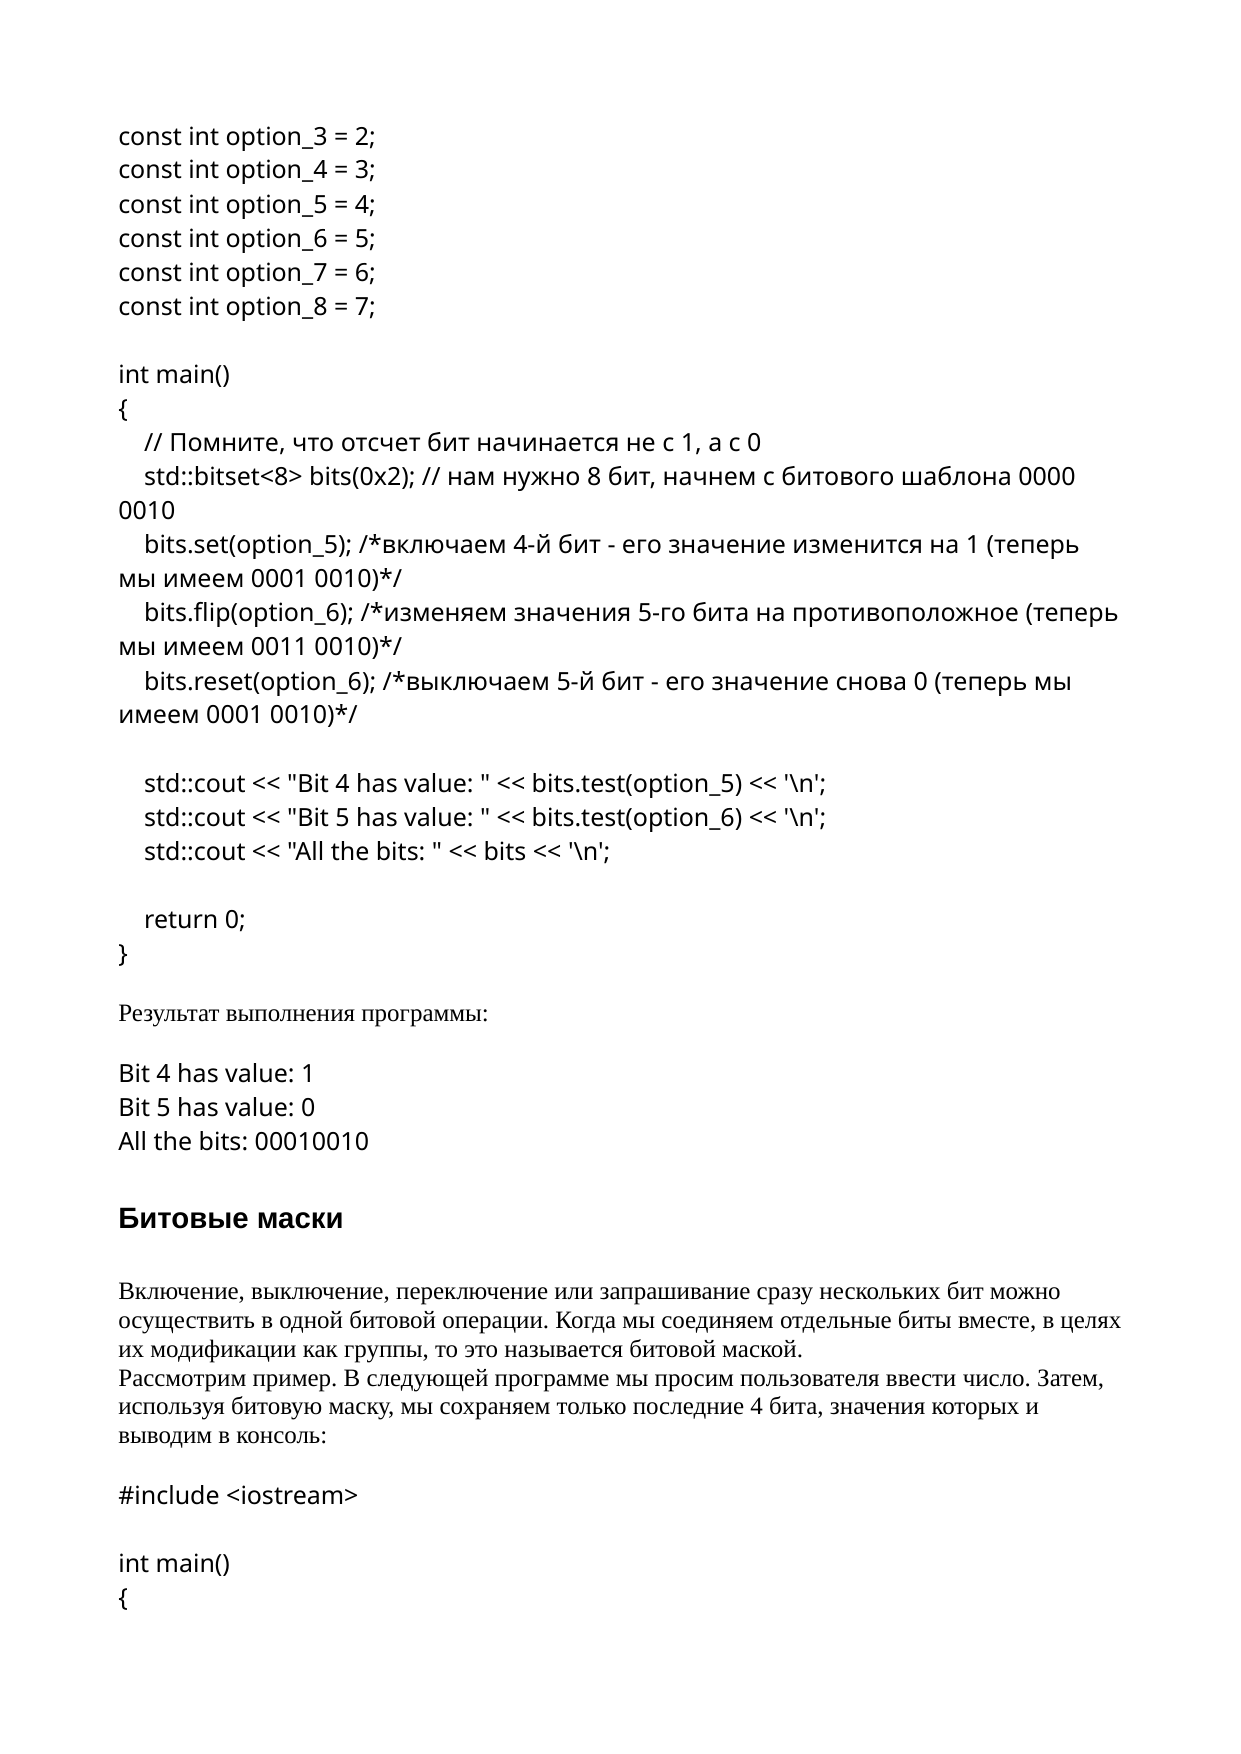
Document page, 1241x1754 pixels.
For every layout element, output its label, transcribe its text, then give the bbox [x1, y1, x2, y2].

text Рассмотрим пример. В следующей программе мы просим пользователя ввести число. Затем, используя битовую маску, мы сохраняем только последние 4 бита, значения которых и выводим в консоль: [118, 1363, 1122, 1449]
text Bit 4 has value: 1 [118, 1056, 1122, 1090]
text #include <iostream> [118, 1478, 1122, 1512]
text const int option_5 = 4; [118, 186, 1122, 220]
text } [118, 936, 1122, 970]
text bits.set(option_5); /*включаем 4-й бит - его значение изменится на 1 (теперь мы имеем 0001 0010)*/ [118, 527, 1122, 595]
text return 0; [118, 902, 1122, 936]
text Bit 5 has value: 0 [118, 1090, 1122, 1124]
subtitle Битовые маски [118, 1201, 1122, 1235]
text const int option_6 = 5; [118, 220, 1122, 254]
text std::cout << "Bit 5 has value: " << bits.test(option_6) << '\n'; [118, 799, 1122, 833]
text int main() [118, 1546, 1122, 1580]
text const int option_3 = 2; [118, 118, 1122, 152]
text std::bitset<8> bits(0x2); // нам нужно 8 бит, начнем с битового шаблона 0000 0010 [118, 459, 1122, 527]
text const int option_7 = 6; [118, 254, 1122, 288]
text All the bits: 00010010 [118, 1124, 1122, 1158]
text std::cout << "All the bits: " << bits << '\n'; [118, 833, 1122, 867]
text bits.flip(option_6); /*изменяем значения 5-го бита на противоположное (теперь мы имеем 0011 0010)*/ [118, 595, 1122, 663]
text bits.reset(option_6); /*выключаем 5-й бит - его значение снова 0 (теперь мы имеем 0001 0010)*/ [118, 663, 1122, 731]
text const int option_8 = 7; [118, 288, 1122, 322]
text const int option_4 = 3; [118, 152, 1122, 186]
text std::cout << "Bit 4 has value: " << bits.test(option_5) << '\n'; [118, 765, 1122, 799]
text Включение, выключение, переключение или запрашивание сразу нескольких бит можно осуществить в одной битовой операции. Когда мы соединяем отдельные биты вместе, в целях их модификации как группы, то это называется битовой маской. [118, 1276, 1122, 1363]
text // Помните, что отсчет бит начинается не с 1, а с 0 [118, 425, 1122, 459]
text Результат выполнения программы: [118, 998, 1122, 1027]
text { [118, 391, 1122, 425]
text { [118, 1580, 1122, 1614]
text int main() [118, 357, 1122, 391]
